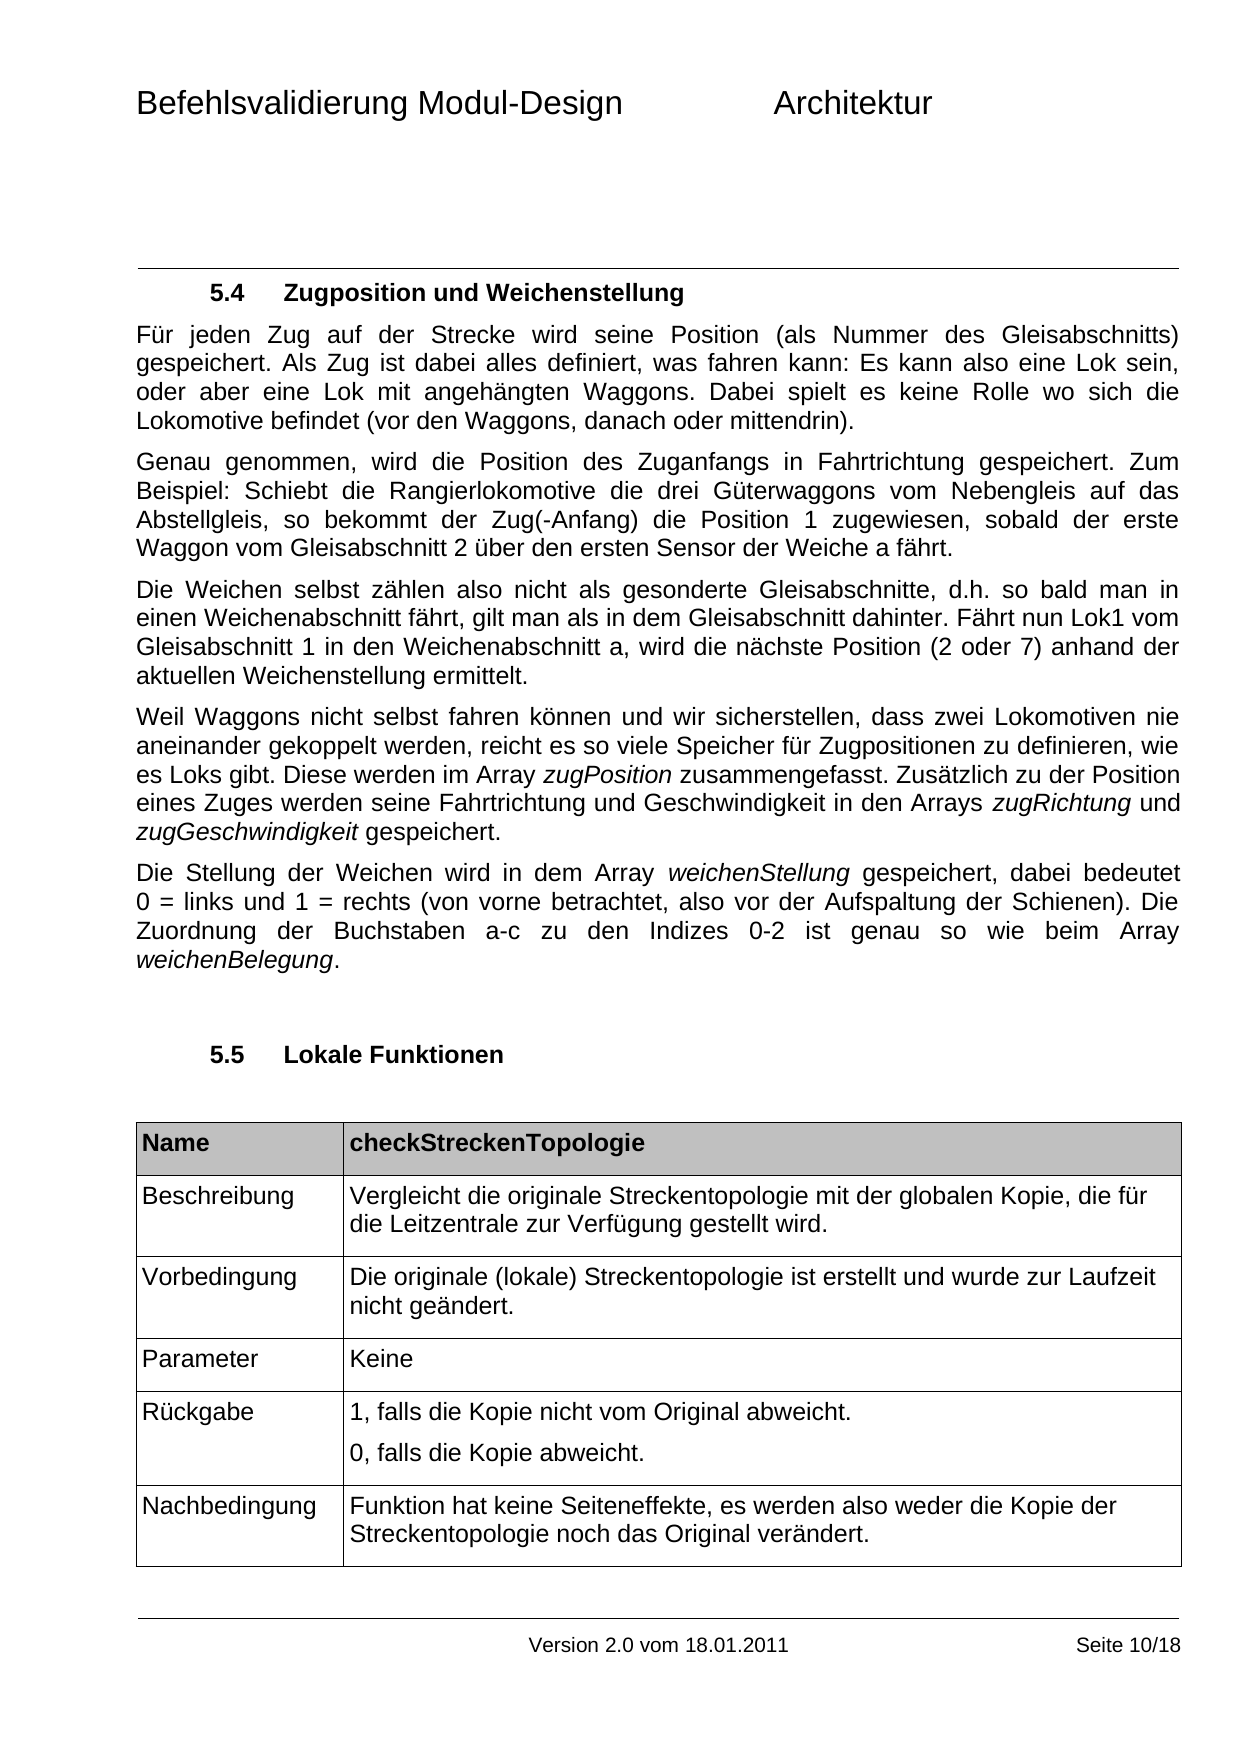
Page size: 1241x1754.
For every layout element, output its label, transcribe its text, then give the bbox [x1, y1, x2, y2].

table_cell Keine [344, 1339, 1181, 1391]
table_cell Rückgabe [137, 1392, 343, 1485]
table_cell Beschreibung [137, 1176, 343, 1256]
text Für jeden Zug auf der Strecke wird seine Position (als Nummer des Gleisabschnitts) gespeichert. Als Zug ist dabei alles definiert, was fahren kann: Es kann also eine Lok sein, oder aber eine Lok mit angehängten Waggons. Dabei spielt es keine Rolle wo sich die Lokomotive befindet (vor den Waggons, danach oder mittendrin). [136, 319, 1181, 434]
table_cell 1, falls die Kopie nicht vom Original abweicht. 0, falls die Kopie abweicht. [344, 1392, 1181, 1485]
table_header Name [137, 1123, 343, 1175]
table_cell Parameter [137, 1339, 343, 1391]
text Genau genommen, wird die Position des Zuganfangs in Fahrtrichtung gespeichert. Zum Beispiel: Schiebt die Rangierlokomotive die drei Güterwaggons vom Nebengleis auf das Abstellgleis, so bekommt der Zug(-Anfang) die Position 1 zugewiesen, sobald der erste Waggon vom Gleisabschnitt 2 über den ersten Sensor der Weiche a fährt. [136, 447, 1181, 562]
text Die Weichen selbst zählen also nicht als gesonderte Gleisabschnitte, d.h. so bald man in einen Weichenabschnitt fährt, gilt man als in dem Gleisabschnitt dahinter. Fährt nun Lok1 vom Gleisabschnitt 1 in den Weichenabschnitt a, wird die nächste Position (2 oder 7) anhand der aktuellen Weichenstellung ermittelt. [136, 574, 1181, 689]
subtitle Lokale Funktionen [209, 1039, 1181, 1068]
table_cell Vergleicht die originale Streckentopologie mit der globalen Kopie, die für die Leitzentrale zur Verfügung gestellt wird. [344, 1176, 1181, 1256]
table_cell Funktion hat keine Seiteneffekte, es werden also weder die Kopie der Streckentopologie noch das Original verändert. [344, 1486, 1181, 1566]
table_header checkStreckenTopologie [344, 1123, 1181, 1175]
table_cell Die originale (lokale) Streckentopologie ist erstellt und wurde zur Laufzeit nicht geändert. [344, 1257, 1181, 1338]
text Die Stellung der Weichen wird in dem Array weichenStellung gespeichert, dabei bedeutet 0 = links und 1 = rechts (von vorne betrachtet, also vor der Aufspaltung der Schienen). Die Zuordnung der Buchstaben a-c zu den Indizes 0-2 ist genau so wie beim Array weichenBelegung. [136, 858, 1181, 973]
table_cell Vorbedingung [137, 1257, 343, 1338]
subtitle Zugposition und Weichenstellung [209, 289, 1181, 307]
table_cell Nachbedingung [137, 1486, 343, 1566]
text Weil Waggons nicht selbst fahren können und wir sicherstellen, dass zwei Lokomotiven nie aneinander gekoppelt werden, reicht es so viele Speicher für Zugpositionen zu definieren, wie es Loks gibt. Diese werden im Array zugPosition zusammengefasst. Zusätzlich zu der Position eines Zuges werden seine Fahrtrichtung und Geschwindigkeit in den Arrays zugRichtung und zugGeschwindigkeit gespeichert. [136, 702, 1181, 846]
